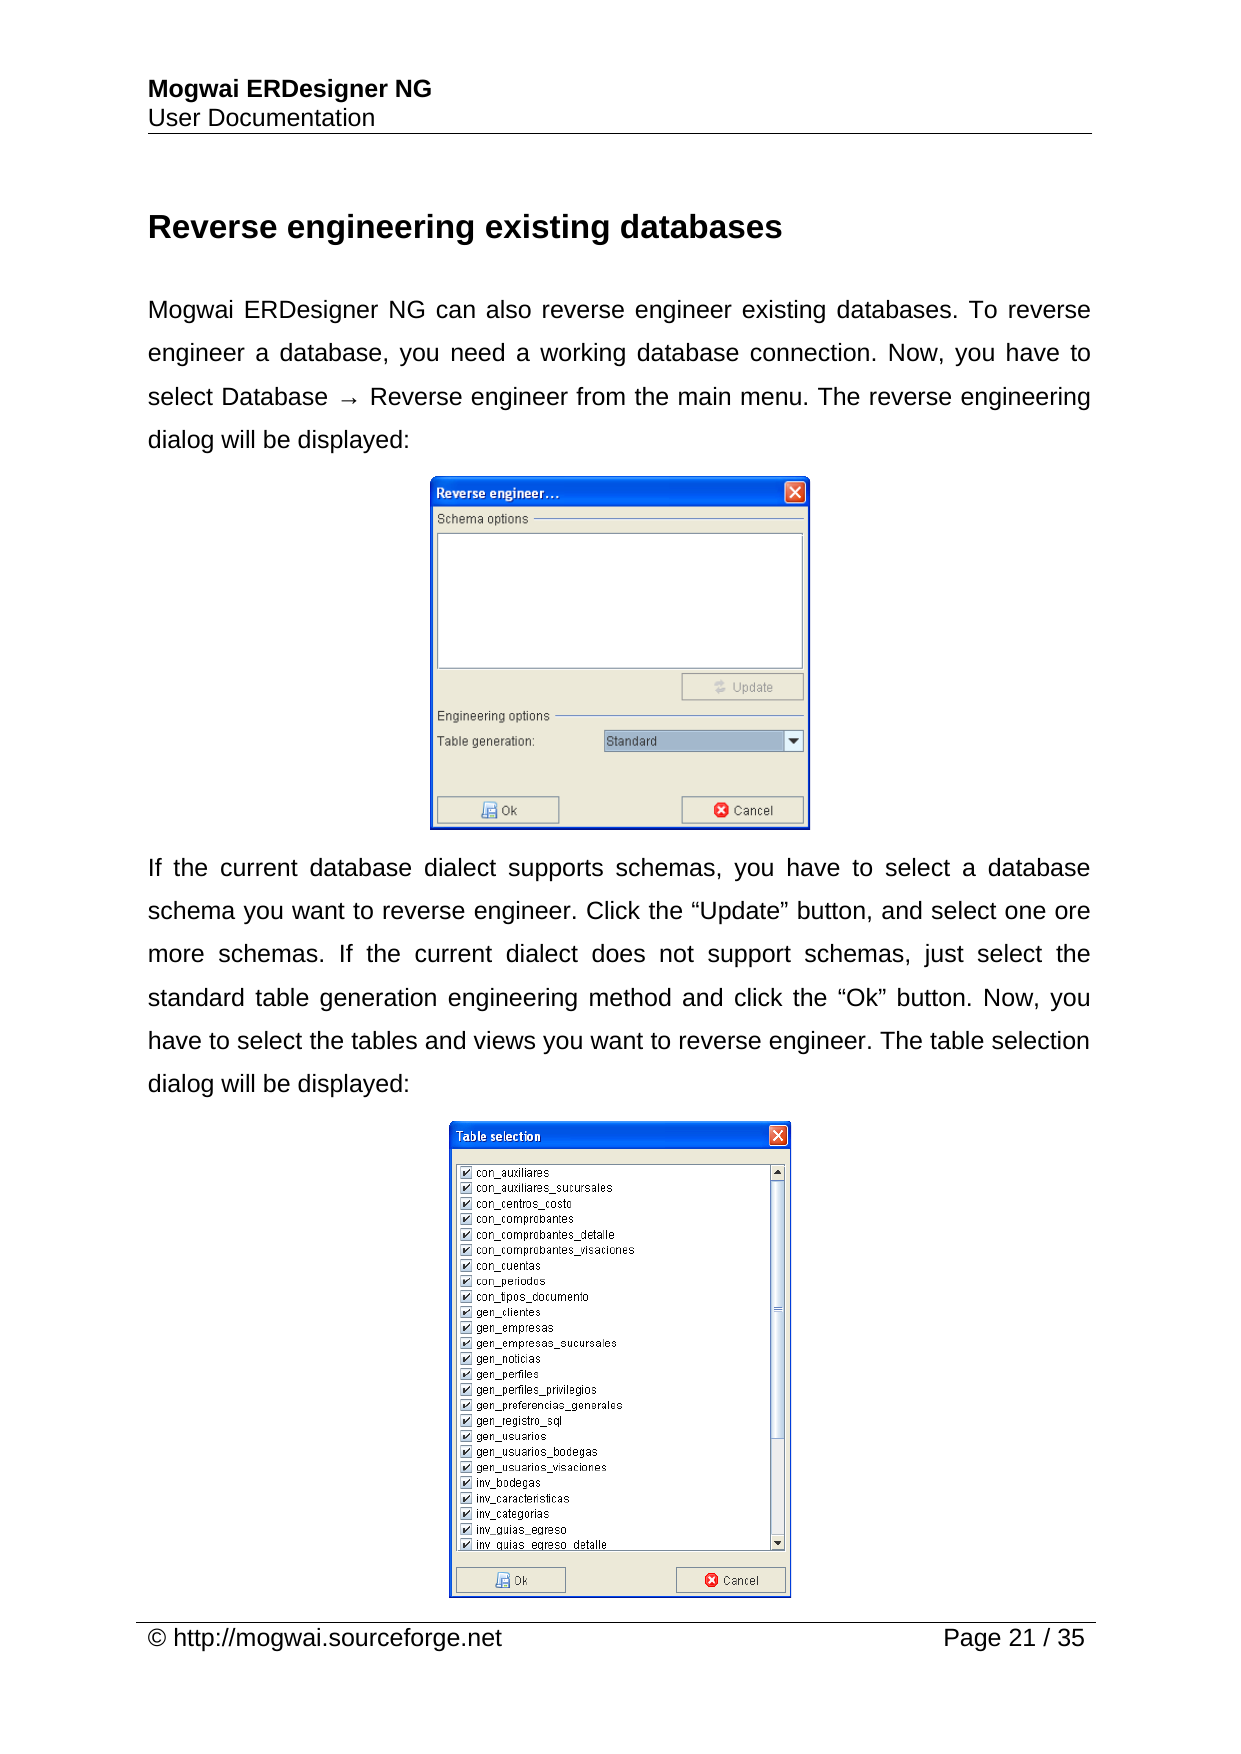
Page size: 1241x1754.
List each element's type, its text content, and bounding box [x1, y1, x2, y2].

text Mogwai ERDesigner NG can also reverse engineer existing databases. To reverse engineer a database, you need a working database connection. Now, you have to select Database → Reverse engineer from the main menu. The reverse engineering dialog will be displayed: [148, 295, 1092, 453]
picture [430, 476, 811, 830]
subtitle Reverse engineering existing databases [148, 207, 1092, 246]
text If the current database dialect supports schemas, you have to select a database schema you want to reverse engineer. Click the “Update” button, and select one ore more schemas. If the current dialect does not support schemas, just select the standard table generation engineering method and click the “Ok” button. Now, you have to select the tables and views you want to reverse engineer. The table selection dialog will be displayed: [148, 853, 1092, 1098]
picture [449, 1121, 792, 1598]
